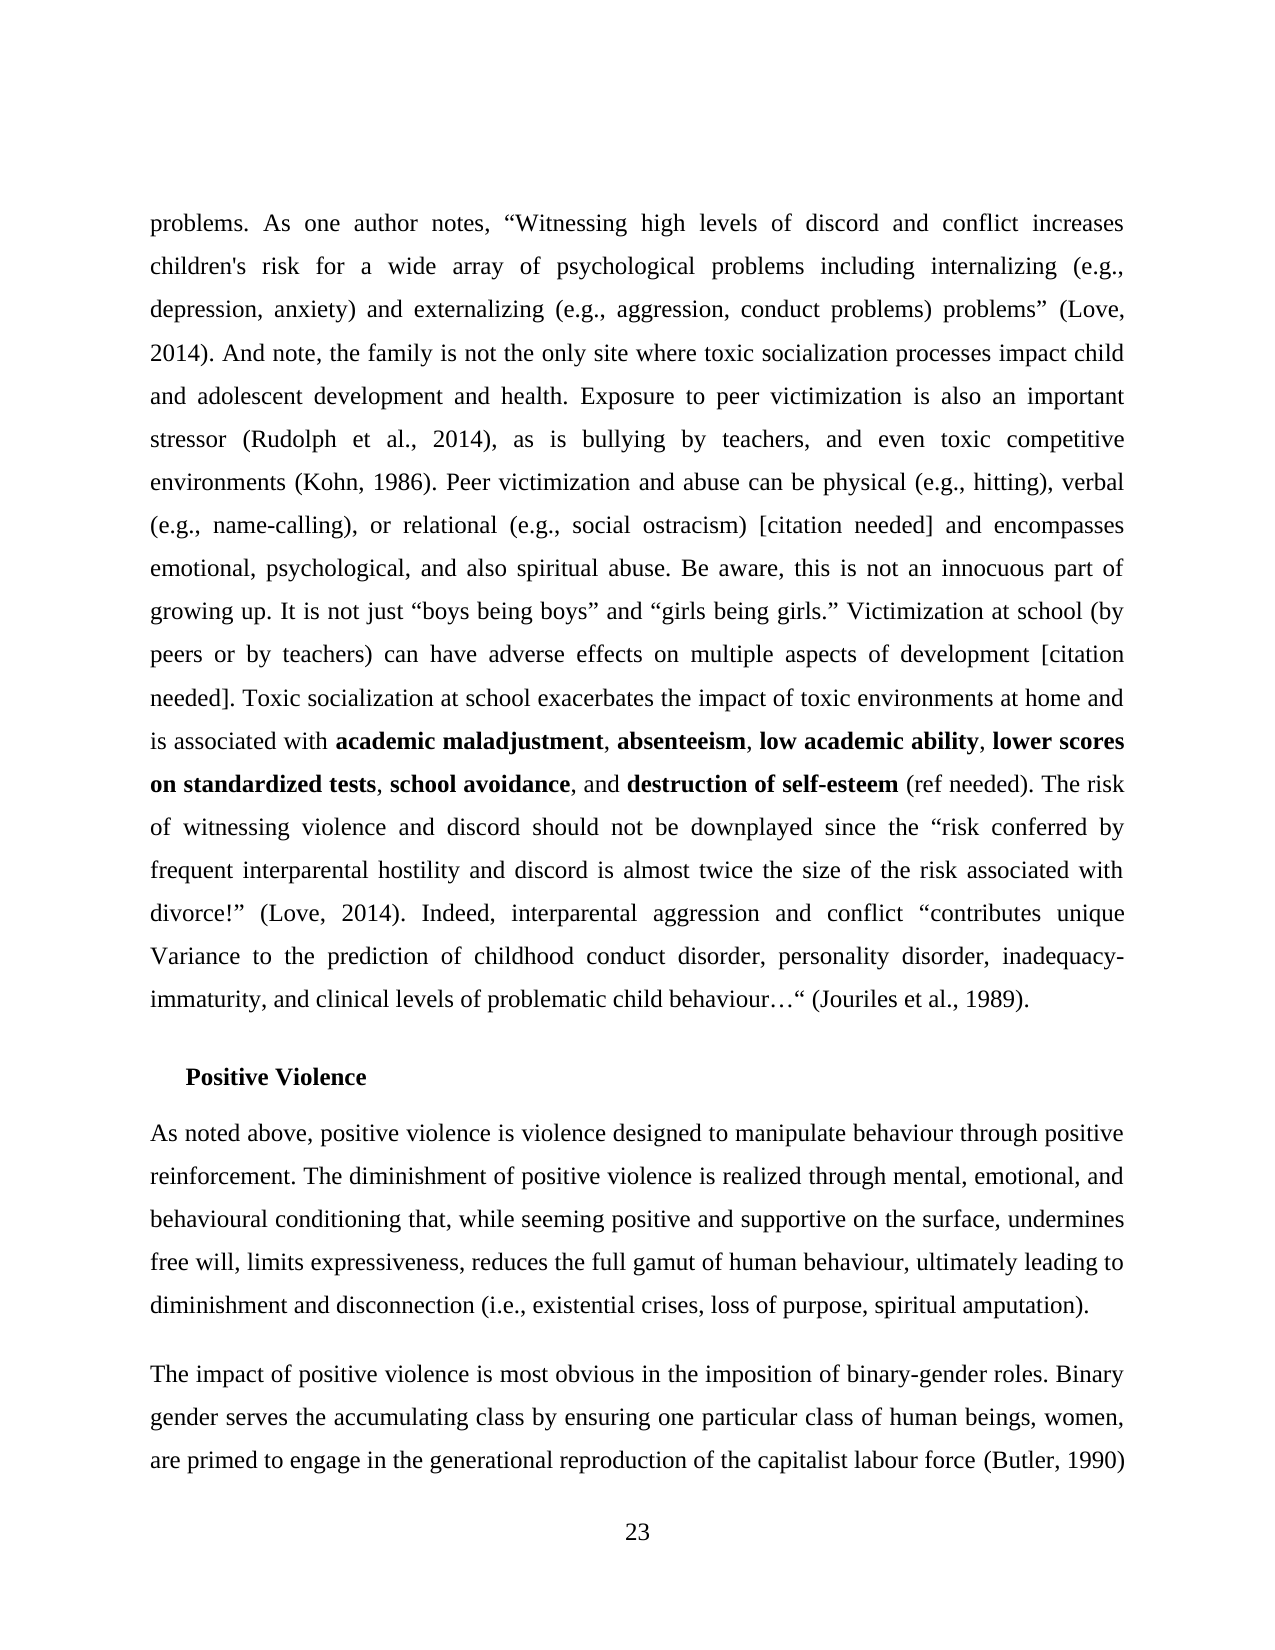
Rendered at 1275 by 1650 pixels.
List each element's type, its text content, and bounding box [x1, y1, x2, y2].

text The impact of positive violence is most obvious in the imposition of binary-gender roles. Binary gender serves the accumulating class by ensuring one particular class of human beings, women, are primed to engage in the generational reproduction of the capitalist labour force (Butler, 1990) [150, 1359, 1125, 1474]
subtitle Positive Violence [150, 1062, 1125, 1091]
text As noted above, positive violence is violence designed to manipulate behaviour through positive reinforcement. The diminishment of positive violence is realized through mental, emotional, and behavioural conditioning that, while seeming positive and supportive on the surface, undermines free will, limits expressiveness, reduces the full gamut of human behaviour, ultimately leading to diminishment and disconnection (i.e., existential crises, loss of purpose, spiritual amputation). [150, 1118, 1125, 1319]
text problems. As one author notes, “Witnessing high levels of discord and conflict increases children's risk for a wide array of psychological problems including internalizing (e.g., depression, anxiety) and externalizing (e.g., aggression, conduct problems) problems” (Love, 2014). And note, the family is not the only site where toxic socialization processes impact child and adolescent development and health. Exposure to peer victimization is also an important stressor (Rudolph et al., 2014), as is bullying by teachers, and even toxic competitive environments (Kohn, 1986). Peer victimization and abuse can be physical (e.g., hitting), verbal (e.g., name-calling), or relational (e.g., social ostracism) [citation needed] and encompasses emotional, psychological, and also spiritual abuse. Be aware, this is not an innocuous part of growing up. It is not just “boys being boys” and “girls being girls.” Victimization at school (by peers or by teachers) can have adverse effects on multiple aspects of development [citation needed]. Toxic socialization at school exacerbates the impact of toxic environments at home and is associated with academic maladjustment, absenteeism, low academic ability, lower scores on standardized tests, school avoidance, and destruction of self-esteem (ref needed). The risk of witnessing violence and discord should not be downplayed since the “risk conferred by frequent interparental hostility and discord is almost twice the size of the risk associated with divorce!” (Love, 2014). Indeed, interparental aggression and conflict “contributes unique Variance to the prediction of childhood conduct disorder, personality disorder, inadequacy-immaturity, and clinical levels of problematic child behaviour…“ (Jouriles et al., 1989). [150, 208, 1125, 1013]
